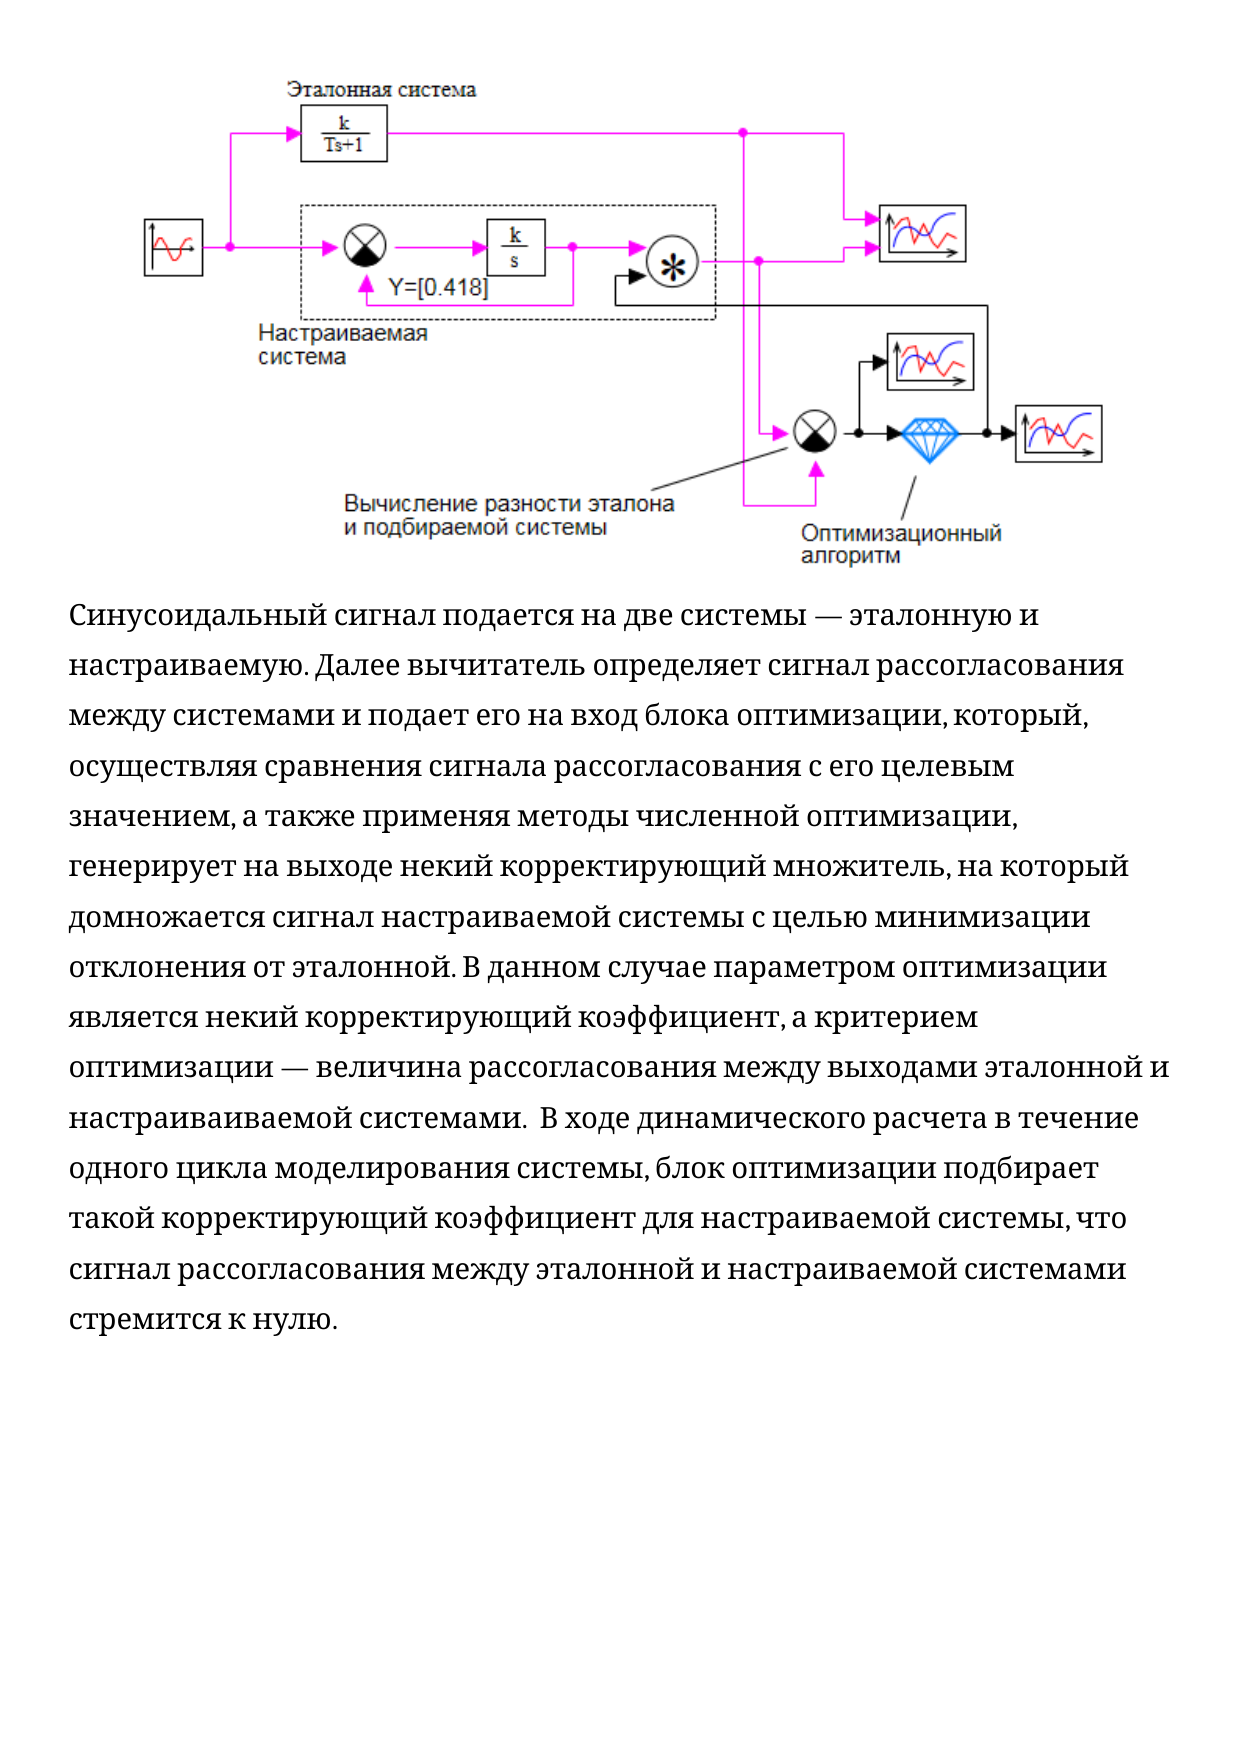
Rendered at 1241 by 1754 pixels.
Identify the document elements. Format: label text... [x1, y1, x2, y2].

table_cell Блок оптимизации параметров модели предназначен для подбора таких параметров оптимизации, которые бы удовлетворяли необходимым значениям критериев оптимизации. Параметры оптимизации или оптимизируемые параметры — это независимые величины, значение которых подбирается блоком на основании существующих численных методов оптимизации, с целью соответствия определенных критериев оптимизации своим целевым значениям. Критерии оптимизации — избранные величины, к диапазону значений которых предъявляются определенные требования, и на значения которых прямо или косвенно влияют значения параметров оптимизации. Таким образом, задачу оптимизации можно сформулировать, как нахождение вектора параметров оптимизации, при которых критерии качества удовлетворяют своим ограничениям. Задача оптимизации плохо поддается формализации, поэтому для получения сколь-нибудь эффективных ее результатов, множество критериев и параметров оптимизации, имеющих разную физическую природу и диапазоны изменения, должны быть масштабированы и переведены к нормированным величинам. При наличии множества критериев, для формализации условия задачи оптимизации, обычно переходят от нескольких частных критериев q1, …, qm к одному общему критерию, который формируется в виде функции частных критериев. Такую процедуру называют свертыванием критериев. В результате получаем общий критерий (целевую функцию) f(x) = j (q1(x), ... , qm(x) ) в виде функции от оптимизируемых параметров. Решение задачи многокритериальной оптимизации сводится к минимизации этого критерия. Один из наиболее часто используемых способов свертывания частных критериев — средний степенной критерий оптимальности. Именно он используется для свертывания критериев оптимизации в SimInTech: При p=1 получим аддитивный критерий При p=2 получим квадратичный критерий При p, стремящемся к бесконечности, общий критерий сводится к наибольшему из нормированных частных критериев (минимаксный критерий) При p=0, логарифмируя выражение общего критерия и переходя к пределу по p, стремящемуся к нулю, после применения правила Лопиталя получаем средний геометрический (мультипликативный) критерий оптимальности. Получив обобщенный критерий, можно приступать к решению задачи оптимизации. В SimInTech реализованы 3 наиболее подходящих для программной реализации алгоритма оптимизации, в которых решение о переходе в новую точку поиска принимается на основании сравнения значений критерия в двух точках. Алгоритм Поиск-2 Реализуется алгоритм деления шага пополам при одном оптимизируемом параметре (n = 1) и алгоритм преобразований матрицы направлений при n >1. Далее рассматривается алгоритм многомерного поиска. Направления поиска на k-том этапе задаются матрицей Sk. На очередном этапе производится серия спусков в направлениях векторов s1,...,sn, представляющих собой столбцы матрицы Sk . Векторы перемещений на каждом из спусков равны соответственно g₁s₁, ..., gnsn .. После выполнения спусков матрица направлений преобразуется по формуле Sk+1 = Sk Λk Pk где Λk - диагональная матрица, элементы которой равны λk = γi, если γi ≠0, и λk = 0.5, если γi = 0; Pk - ортогональная матрица. Умножение на ортогональную матрицу необходимо для изменения набора направлений поиска. Если на всех этапах Pk = I , то направления поиска не изменяются от этапа к этапу и мы имеем алгоритм покоординатного спуска. Очевидно, что выбор матриц Pk существенно влияет на эффективность поиска. Было испытано несколько различных способов выбора ортогональных матриц Pk , в том числе и случайный выбор. Лучшим оказался способ, при котором все матрицы Pk равны между собой и определяются в виде * Рассмотрим этапы алгоритма в многомерном случае. Начальная матрица направлений задается диагональной с элементами на главной диагонали, равными начальным приращениям по параметрам. Выполнить цикл для i=1, …, n: 2.1 Выполнить пробный щаг в направлении si: y=x+si Если этот шаг удачный (f(y)<f(x)), перейти к пункту 2.3. 2.2 Выполнить пробный шаг в противоположном направлении: y=x-si Если оба пробных шага оказались неудачными, принять λ=0.5 и перейти к пункту 2.4 2.3 Выполнить спуск в выбранном направлении, в результате получим новую точку поиска x=x+γsi, принять λ=|γ| 2.4 Принять si= λsi. Перейти к следующему значению счетчика цикла либо выйти из цикла (если i=n). Умножить матрицу направлений S на ортогональную матрицу P, задаваемую выражением (*). При выполнении условия окончания поиска завершить работу алгоритма, в противном случае — перейти к п.2 с новыми значениями вектора x и матрицы S. Поиск прекращается при выполнении одного из следующих условий: -целевая функция достигла минимума (все требования выполняются); -превышено заданное число вычислений целевой функции; -приращения по каждому из параметров стали меньше заданного значения; -принудительный останов. Алгоритм Поиск-4 Реализуется алгоритм квадратичной интерполяции при одном оптимизируемом параметре (n = 1) и алгоритм преобразований вращения и растяжения-сжатия (n >1). Рассмотрим алгоритм при n > 1. Он основан на выполнении преобразований растяжения - сжатия и преобразований вращения для такого преобразования системы координат, при котором матрица вторых производных (матрица Гессе) приближается к единичной, а направления поиска становятся сопряженными. Этот алгоритм использует квадратичную интерполяцию. Пусть H - симметричная положительно-определенная матрица. Будем строить последовательность матриц H0 = H, H1 ,..., Hk , Каждая из которых получается из предыдущей путем выполнения следующего преобразования Hk = PkT ΛkT Hk-1 Λk Pk где Λk - диагональная матрица с элементами λi = hii-1/2 (hii - диагональные элементы Hk-1); Pk - ортогональная матрица. После умножения матрицы Hk-1 слева и справа на Λk получаем матрицу с единичными диагональными элементами. Можно надеяться, что при подходящем выборе ортогональных матриц Pk матрица Hk будет стремиться к единичной. На этом, в частности, основан метод вращений для расчета собственных значений симметричных матриц. Рассмотрим задачу поиска минимума функции нескольких переменных. На k-м этапе поиска поочередно минимизируется функция в направлениях векторов s1 ,...,sn, представляющих собой столбцы матрицы Sk. Для нахождения точки минимума в направлении si используется квадратичная интерполяция по трем равноотстоящим точкам z = x - asi , x , y=x + asi . Одновременно для каждого направления вычисляется λi = a(f(y) + f(z)-2f(x))-1/2 (**) После выполнения серии спусков матрица S преобразуется по формуле Sk+1 = Sk Λk Pk , где Λk - диагональная матрица, элементы которой определяются по (**); Pk - некоторая ортогональная матрица. Для квадратичной целевой функции матрица SkT H Sk , где H - матрица Гессе, совпадает с матрицей Hk . Таким образом, при надлежащем выборе матриц Pk для квадратичной функции получаем SkT H Sk → I и направления поиска приближаются к сопряженным. В рассматриваемом алгоритме матрицы Pk одинаковы на всех этапах и определяются по формуле (*). Этапы работы алгоритма Поиск-4 аналогичны рассмотренным выше этапам алгоритма Поиск-2. Алгоритм Симплекс Используется метод «деформируемого многогранника» Недлера и Мида. В методе Нелдера-Мида минимизируется функция n независимых переменных с использованием n+1 вершин деформируемого многогранника. Каждая вершина может быть идентифицирована вектором x . Вершина (точка), в которой значение f(x) максимально, проектируется через центр тяжести (центроид) оставшихся вершин. Улучшенные (меньшие) значения целевой функции находятся последовательной заменой точки с максимальным значением f(x) на более “хорошие” точки, пока не будет найден минимум f(x). Далее кратко излагается суть алгоритма. Пусть xi(k) = [xi1(k),..., xij(k),..., xin(k)]T, i = 1,..., n+1, является i-й вершиной (точкой) на k-том этапе поиска, k = 0, 1,..., и пусть значение целевой функции в xi(k) равно f(xi(k)). Также отметим векторы многогранника, которые дают максимальное и минимальное значения. Определим f(xh(k)) = max{f(x1(k)),...,f(xn+1(k))}, где xh(k) = xi(k) , и f(xl(k)) = min{f(x1(k)),...,f(xn+1(k)), где xl(k) = xi(k) . Поскольку многогранник в En состоит из (n+1) вершин x1,...,xn+1, пусть xn+2 будет центром тяжести всех вершин, исключая xh. Тогда координаты этого центра определяются формулой xn+2,j(k) = (1/n)[(Sxij(k))-xhj(k) ], i = 1,..., n+1; j =1,..., n; где индекс j обозначает координатное направление. Начальный симплекс обычно (не всегда) выбирается в виде регулярного симплекса, причем начало координат можно поместить в центр тяжести. Процедура отыскания вершины в En , в которой f(x) имеет лучшее значение, состоит из следующих операций. Отражение - проектирование xh(k) через центр тяжести в соответствии с выражением xn+3(k) = xn+2(k) +a(xn+2(k)-xh(k)) (***) где a является коэффициентом отражения; xn+2(k) - центр тяжести, вычисляемый по формуле (***); xh(k) - вершина, в которой функция f(x) принимает наибольшее из n+1 ее значений на k- том этапе. Растяжение. Эта операция состоит в следующем: если f(xn+3(k)) <= f(xl(k)), то вектор(xn+3(k)-xn+2(k)) растягивается в соответствии с соотношением xn+4(k)= xn+2(k) +g(xn+3(k)-xn+2(k)), где g >1 представляет собой коэффициент растяжения. Если f(xn+4(k)) <f(xl(k)) , то xh(k) заменяется на xn+4(k) и процедура продолжается снова с операции 1 при k = k+1. В противном случае xh(k) заменяется на xn+3(k) и также осуществляется переход к операции 1 при k = k+1. Сжатие. Если f(xn+3(k)) > f(xi(k)) для всех i < > h , то вектор (xh(k)-xn+2(k)) сжимается в соответствии с формулой xn+5(k)= xn+2(k) +b(xh(k)-xn+2(k)), где 0 < b <1 представляет собой коэффициент сжатия. Затем xh(k) заменяем на xn+5(k) и возвращаемся к операции 1 для продолжения поиска на (k+1) шаге. Редукция. Если f(xn+5(k)) > f(xh(k)), все векторы (xi(k)-xl(k)), i = 1, ..., n +1, уменьшаются в 2 раза с отсчетом от xl(k) в соответствии с формулой xi(k) = xl(k) +0.5(xi(k)-xl(k)), i = 1, ..., n+1. Затем возвращаемся к операции 1 для продолжения поиска на (k + 1) шаге. Критерий окончания поиска- проверка условия {[1/(n+1)]S [f(xi(k))-f(xn+2(k))]2}1/2 ≤ e , где e - произвольное малое число, а f(xn+2(k)) - значение целевой функции в центре тяжести xn+2(k). На процесс оптимизации оказывают влияние коэффициенты отражения a, растяжения g и сжатия b. Коэффициент отражения a используется для проектирования вершины с наибольшим значением f(x) через центр тяжести деформируемого многогранника. Коэффициент g вводится для растяжения вектора поиска в случае, если отражение дает вершину со значением f(x) меньшим, чем наименьшее значение f(x), полученное до отражения. Коэффициент сжатия b используется для уменьшения вектора поиска, если операция отражения не привела к вершине со значением f(x), меньшим, чем второе по величине (после наибольшего) значение f(x), полученное до отражения. Таким образом, с помощью операций растяжения или сжатия размеры и форма деформируемого многогранника масштабируются так, чтобы они удовлетворяли топологии решаемой задачи. После того, как деформируемый многогранник подходящим образом масштабируется, его размеры должны поддерживаться неизменными, пока изменения в топологии задачи не потребуют применения многогранника другой формы. Анализ, проведенный Нелдером и Мидом, показал, что компромиссное значение a = 1. Ими также рекомендованы значения b = 0.5, g = 2. Более поздние исследования показали, что рекомендуются диапазоны 0.4≤ b ≤ 0.6, 2.8 ≤ g ≤3.0, причем при 0< b < 0.4 существует вероятность того, что из-за уплощения многогранника будет иметь место преждевременное окончание процесса, а при b>0.6 может потребоваться большее число шагов для достижения окончательного решения. Работа с блоком оптимизации. На вход блока подается вектор критериев оптимизации. На основании их значений, используя численные методы оптимизации, происходит подбор значения вектора параметров оптимизации так, чтобы значения критериев лежали в необходимом диапазоне. Рассмотрим примеры использования блока оптимизации параметров модели. В пакет поставки SimInTech входит набор демонстрационных проектов, в том числе показывающих работу блока оптимизации. Проекты находятся по адресу C:\SimInTech\Demo\Automatic\Оптимизация Откроем Оптимизация в динамике.prt Синусоидальный сигнал подается на две системы — эталонную и настраиваемую. Далее вычитатель определяет сигнал рассогласования между системами и подает его на вход блока оптимизации, который, осуществляя сравнения сигнала рассогласования с его целевым значением, а также применяя методы численной оптимизации, генерирует на выходе некий корректирующий множитель, на который домножается сигнал настраиваемой системы с целью минимизации отклонения от эталонной. В данном случае параметром оптимизации является некий корректирующий коэффициент, а критерием оптимизации — величина рассогласования между выходами эталонной и настраиваиваемой системами. В ходе динамического расчета в течение одного цикла моделирования системы, блок оптимизации подбирает такой корректирующий коэффициент для настраиваемой системы, что сигнал рассогласования между эталонной и настраиваемой системами стремится к нулю. Второй пример Оптимизация с повторениями расчётов.prt показывает работу блока в режиме повторения расчетов. В данном примере источник равномерного шума аналогично подается на две системы — некую эталонную и настраиваемую. Затем вычитатель формирует сигнал рассогласования, подаваемый на блок RMS, считающий среднеквадратичное отклонение сигнала рассогласования за один полный цикл расчета системы. Блок оптимизации рассчитывает корректирующий коэффициент, пытаясь минимизировать среднеквадратичное отклонение. В итоге, за несколько последовательных расчетов модели, сигнал рассогласования стал стремиться к нулю, и форма сигналов практически совпала. Таким образом системе понадобилось 5 последовательных расчетов, чтобы скорректировать сигнал настраиваемой системы так , чтобы он совпадал с эталонной. Рассмотрим настройки блока оптимизации: Режим оптимизации параметров — оптимизация осуществляется либо динамически в течение одного цикла моделирования системы, изменяя параметр оптимизации прямо в ходе моделирования, либо по полному переходному процессу системы с помощью серии последовательных циклов моделирования, в каждом из которых обновляется значение оптимизируемого параметра. Периодично анализа критериев оптимизации при расчете в динамике, сек — как часто в ходе моделирования будет происходить анализ критериев и следовательно изменение значения оптимизируемого параметра. Опция имеет смысл только при установленном динамическом режиме оптимизации параметров. Начальные приближения выходов блока — начальные значения оптимизируемых параметров с которых начинается расчет. Минимальные значения выходов блока — показывает минимальные значения, которые могут принимать оптимизируемые параметры. Максимальные значения выходов блока — показывает максимальные значения, которые могут принимать оптимизируемые параметры. Абсолютная точность подбора значений выходов — минимальный щаг, с которым могут изменяться выходные величины. Начальные приращения значений выходов — величина изменения значений выходов на первом шаге подбора. Минимальные значения входных критериев оптимизации — нижняя граница целевого диапазона критериев оптимизации. Задается в виде линейного массива, если критериев больше одного. Максимальные значения входных критериев оптимизации — верхняя граница целевого диапазона критериев оптимизации. Задается в виде линейного массива, если критериев больше одного. Тип суммарного критерия оптимизации — метод свертывания критериев, для формирования целевой функции. Метод оптимизации — используемый численный метод оптимизации. Максимальное количество повторных моделирований при расчете по полному переходному процессу — максимальное число повторных моделирований в ходе которых алгоритм будет пытаться подобрать оптимальные параметры. Если по окончании указанного числа расчетов, не были найдены значения параметров, удовлетворяющие критериям оптимизации, то расчет прерывается. Опция применима только если выбран режим оптимизации «По полному переходному процессу» Количество серий случайных испытаний для стохастического метода - Количество случайных испытаний в одной серии для стохастического метода - Выдача информации о процессе оптимизации — включение опции означает выдачу информационных сообщений о значении параметров и критериев оптимизации после каждого их изменения в процессе расчета системы. <страница справки в разработке> [63, 59, 1181, 1342]
picture [127, 65, 1117, 582]
